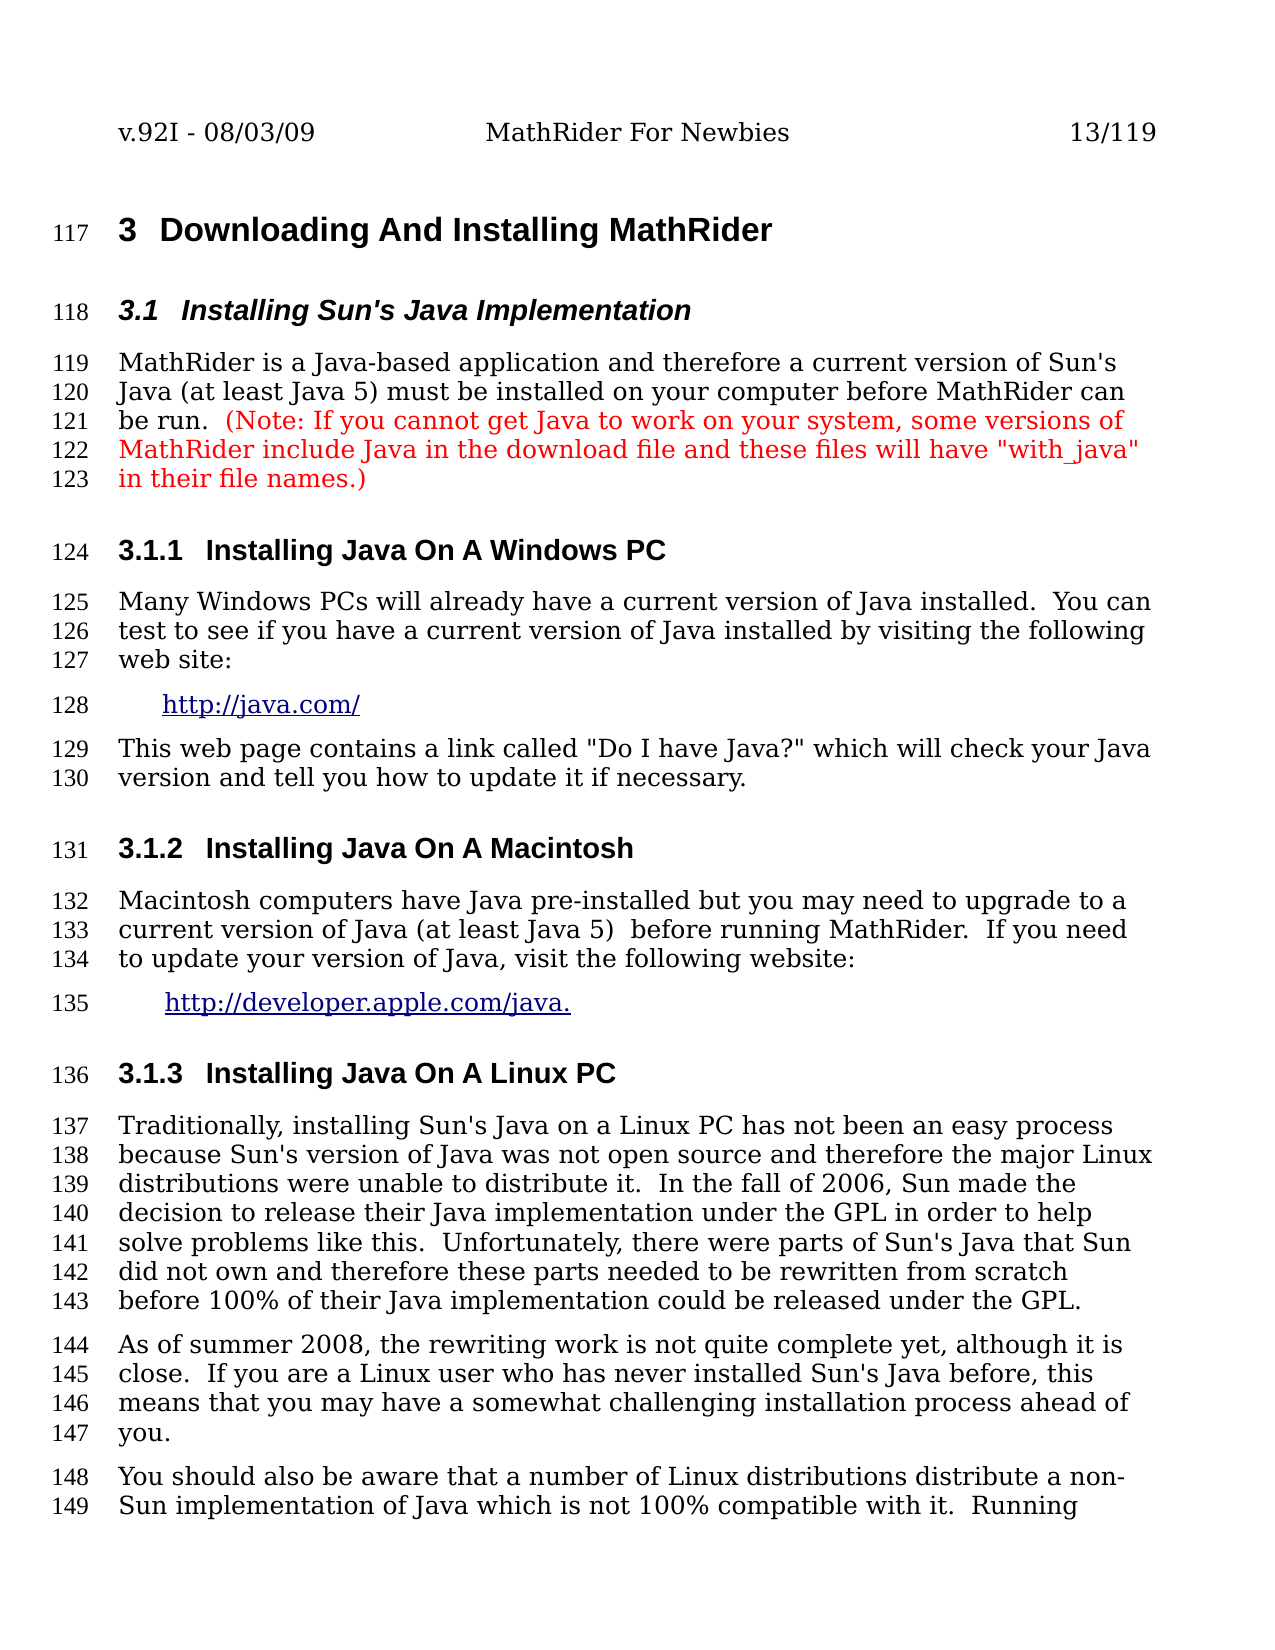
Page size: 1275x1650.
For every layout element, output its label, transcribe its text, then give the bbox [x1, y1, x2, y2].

text Macintosh computers have Java pre-installed but you may need to upgrade to a current version of Java (at least Java 5) before running MathRider. If you need to update your version of Java, visit the following website: [118, 886, 1157, 973]
text This web page contains a link called "Do I have Java?" which will check your Java version and tell you how to update it if necessary. [118, 734, 1157, 792]
subtitle Installing Java On A Linux PC [118, 1057, 1157, 1090]
text http://java.com/ [162, 690, 1157, 719]
text Many Windows PCs will already have a current version of Java installed. You can test to see if you have a current version of Java installed by visiting the following web site: [118, 587, 1157, 675]
subtitle Downloading And Installing MathRider [118, 210, 1157, 248]
text Traditionally, installing Sun's Java on a Linux PC has not been an easy process because Sun's version of Java was not open source and therefore the major Linux distributions were unable to distribute it. In the fall of 2006, Sun made the decision to release their Java implementation under the GPL in order to help solve problems like this. Unfortunately, there were parts of Sun's Java that Sun did not own and therefore these parts needed to be rewritten from scratch before 100% of their Java implementation could be released under the GPL. [118, 1111, 1157, 1315]
subtitle Installing Java On A Macintosh [118, 831, 1157, 865]
text MathRider is a Java-based application and therefore a current version of Sun's Java (at least Java 5) must be installed on your computer before MathRider can be run. (Note: If you cannot get Java to work on your system, some versions of MathRider include Java in the download file and these files will have "with_java" in their file names.) [118, 348, 1157, 494]
text As of summer 2008, the rewriting work is not quite complete yet, although it is close. If you are a Linux user who has never installed Sun's Java before, this means that you may have a somewhat challenging installation process ahead of you. [118, 1330, 1157, 1447]
subtitle Installing Sun's Java Implementation [118, 293, 1157, 327]
subtitle Installing Java On A Windows PC [118, 533, 1157, 566]
text http://developer.apple.com/java. [164, 988, 1157, 1017]
text You should also be aware that a number of Linux distributions distribute a non-Sun implementation of Java which is not 100% compatible with it. Running [118, 1462, 1157, 1520]
